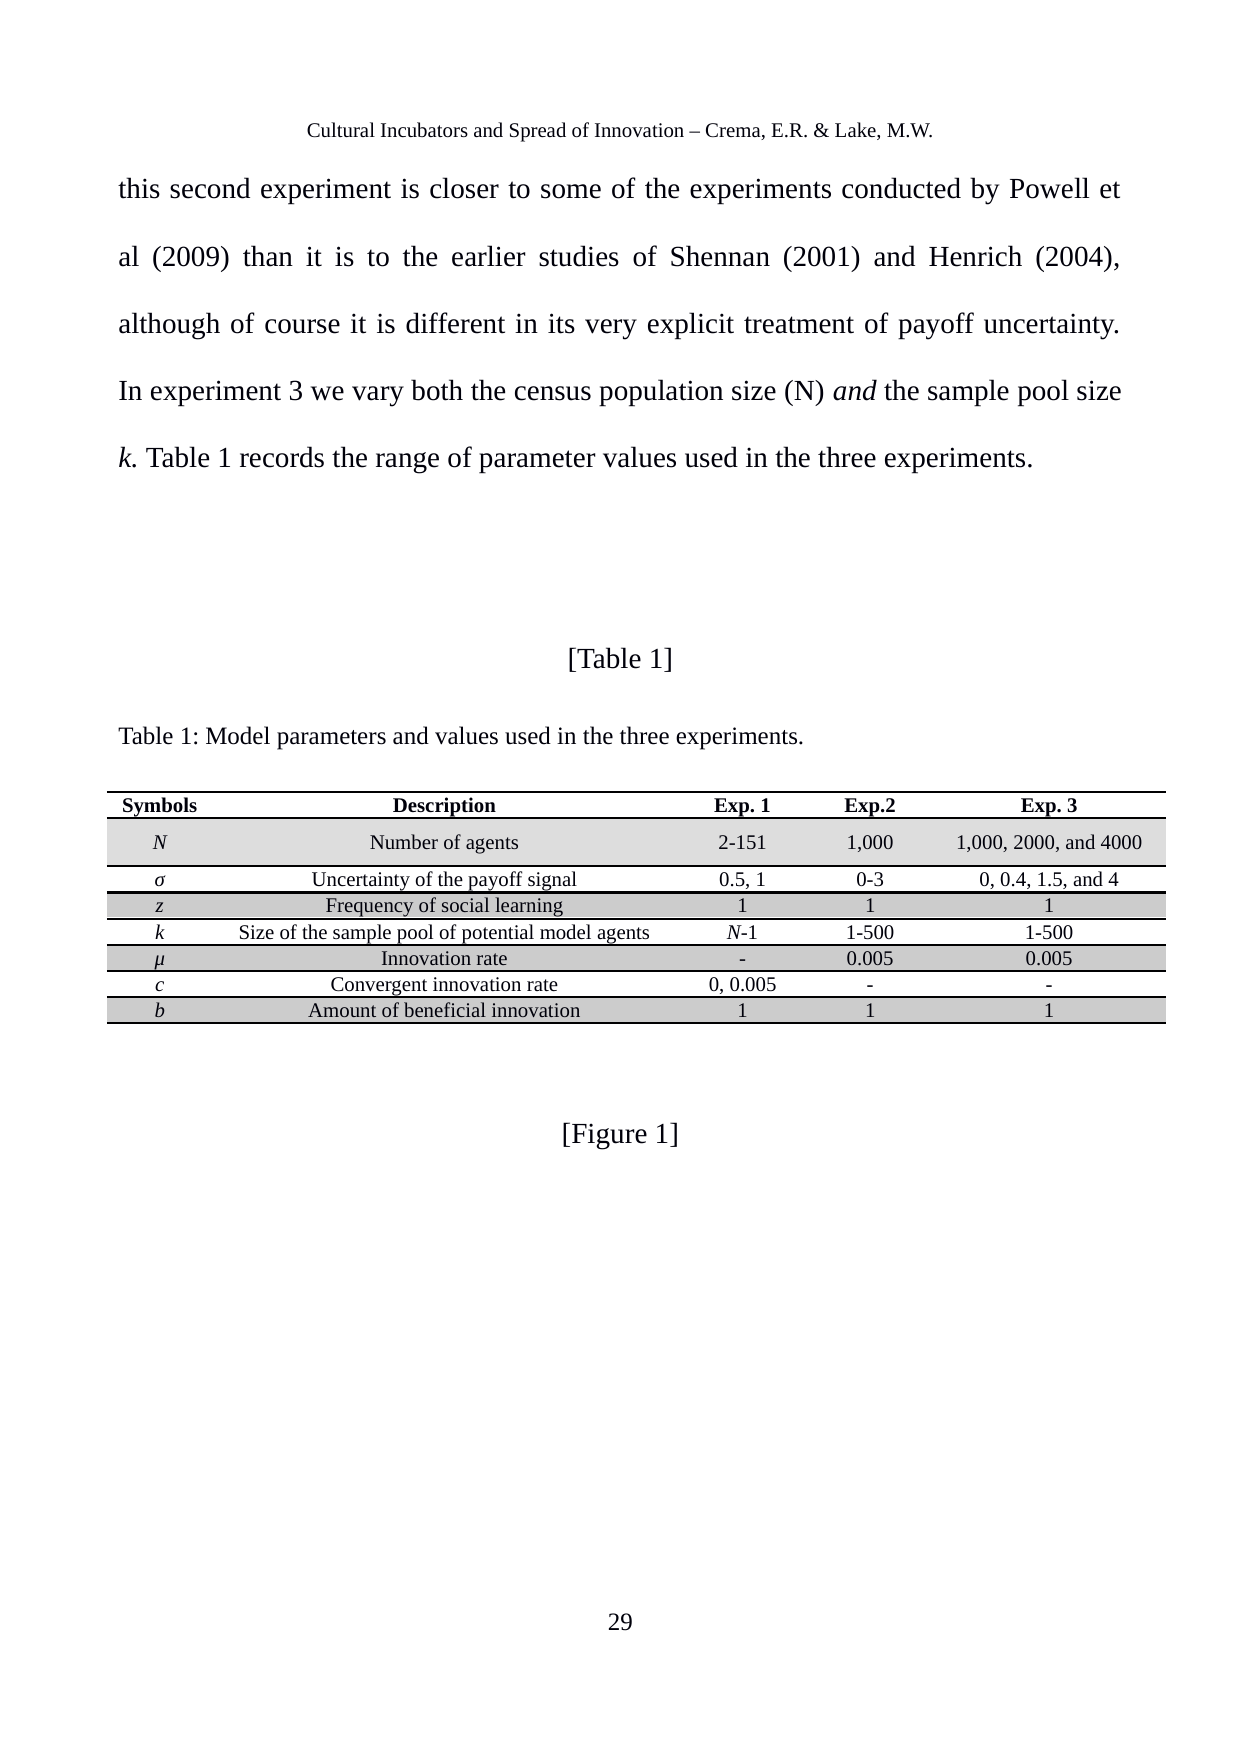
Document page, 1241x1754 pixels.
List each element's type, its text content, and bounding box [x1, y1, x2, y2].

table_cell Convergent innovation rate [212, 972, 676, 996]
table_cell - [931, 972, 1166, 996]
table_header Description [212, 793, 676, 817]
table_header Symbols [107, 793, 212, 817]
table_cell Uncertainty of the payoff signal [212, 867, 676, 891]
text Table 1: Model parameters and values used in the three experiments. [118, 721, 1122, 749]
table_cell Frequency of social learning [212, 894, 676, 917]
table_cell Number of agents [212, 819, 676, 865]
table_cell 0.005 [808, 946, 931, 970]
table_cell 1 [808, 894, 931, 917]
table_cell b [107, 998, 212, 1022]
table_cell - [808, 972, 931, 996]
table_cell Innovation rate [212, 946, 676, 970]
table_cell k [107, 920, 212, 944]
table_header Exp.2 [808, 793, 931, 817]
table_cell 1 [931, 894, 1166, 917]
table_cell c [107, 972, 212, 996]
table_cell 0.005 [931, 946, 1166, 970]
table_cell 0, 0.005 [676, 972, 808, 996]
table_cell 1 [808, 998, 931, 1022]
table_cell N-1 [676, 920, 808, 944]
table_cell 2-151 [676, 819, 808, 865]
table_cell N [107, 819, 212, 865]
table_cell 1 [676, 998, 808, 1022]
table_cell 1-500 [808, 920, 931, 944]
table_cell 0-3 [808, 867, 931, 891]
table_cell Size of the sample pool of potential model agents [212, 920, 676, 944]
table_cell 0.5, 1 [676, 867, 808, 891]
table_cell 1-500 [931, 920, 1166, 944]
table_cell μ [107, 946, 212, 970]
text this second experiment is closer to some of the experiments conducted by Powell et al (2009) than it is to the earlier studies of Shennan (2001) and Henrich (2004), although of course it is different in its very explicit treatment of payoff uncertainty. In experiment 3 we vary both the census population size (N) and the sample pool size k. Table 1 records the range of parameter values used in the three experiments. [118, 172, 1122, 473]
table_cell 0, 0.4, 1.5, and 4 [931, 867, 1166, 891]
table_cell 1,000 [808, 819, 931, 865]
text [Figure 1] [118, 1116, 1122, 1150]
table_cell Amount of beneficial innovation [212, 998, 676, 1022]
table_cell z [107, 894, 212, 917]
table_cell 1 [676, 894, 808, 917]
table_cell 1,000, 2000, and 4000 [931, 819, 1166, 865]
table_header Exp. 3 [931, 793, 1166, 817]
table_cell - [676, 946, 808, 970]
table_header Exp. 1 [676, 793, 808, 817]
table_cell 1 [931, 998, 1166, 1022]
text [Table 1] [118, 641, 1122, 675]
table_cell σ [107, 867, 212, 891]
